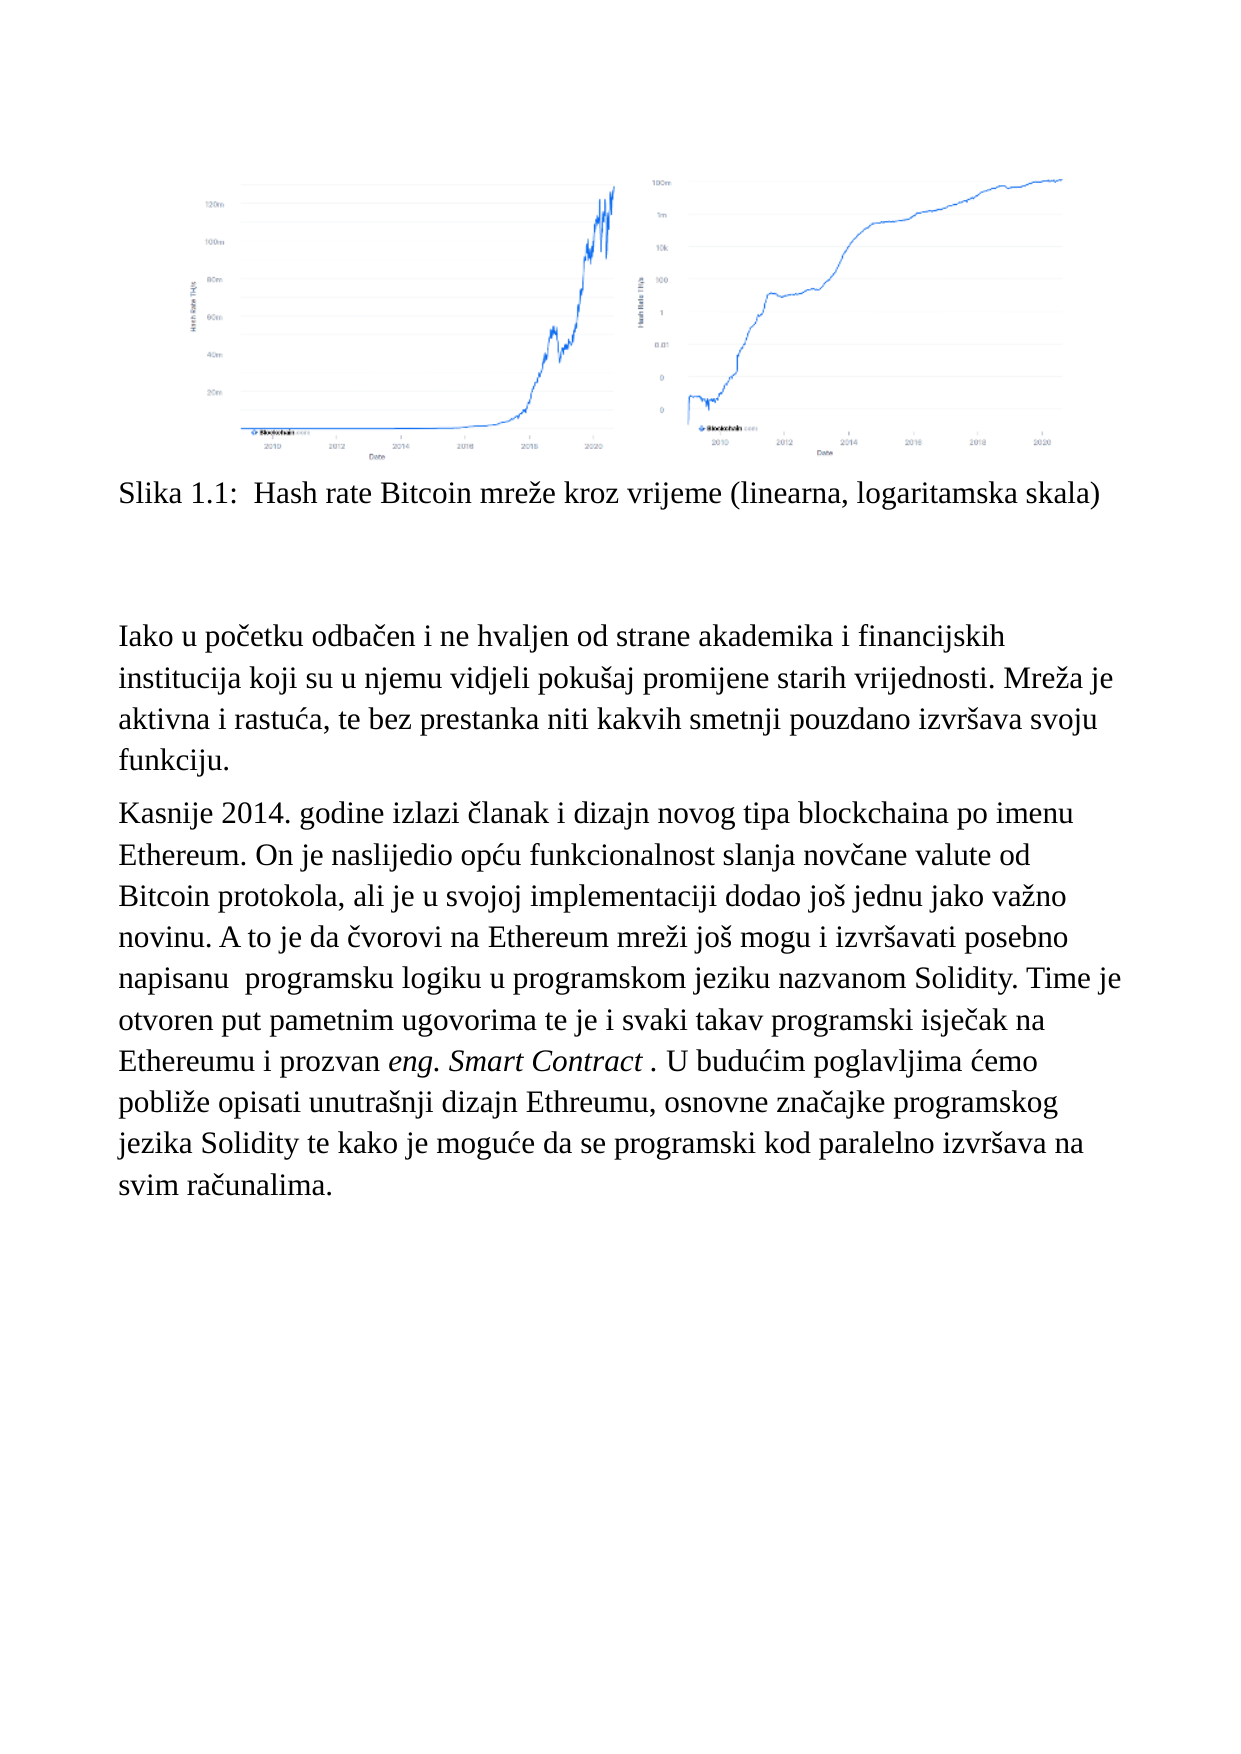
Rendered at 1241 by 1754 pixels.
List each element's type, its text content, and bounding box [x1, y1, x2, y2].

text Kasnije 2014. godine izlazi članak i dizajn novog tipa blockchaina po imenu Ethereum. On je naslijedio opću funkcionalnost slanja novčane valute od Bitcoin protokola, ali je u svojoj implementaciji dodao još jednu jako važno novinu. A to je da čvorovi na Ethereum mreži još mogu i izvršavati posebno napisanu programsku logiku u programskom jeziku nazvanom Solidity. Time je otvoren put pametnim ugovorima te je i svaki takav programski isječak na Ethereumu i prozvan eng. Smart Contract . U budućim poglavljima ćemo pobliže opisati unutrašnji dizajn Ethreumu, osnovne značajke programskog jezika Solidity te kako je moguće da se programski kod paralelno izvršava na svim računalima. [118, 794, 1122, 1202]
picture [171, 152, 1095, 475]
text Slika 1.1: Hash rate Bitcoin mreže kroz vrijeme (linearna, logaritamska skala) [118, 166, 1122, 510]
text Iako u početku odbačen i ne hvaljen od strane akademika i financijskih institucija koji su u njemu vidjeli pokušaj promijene starih vrijednosti. Mreža je aktivna i rastuća, te bez prestanka niti kakvih smetnji pouzdano izvršava svoju funkciju. [118, 618, 1122, 777]
